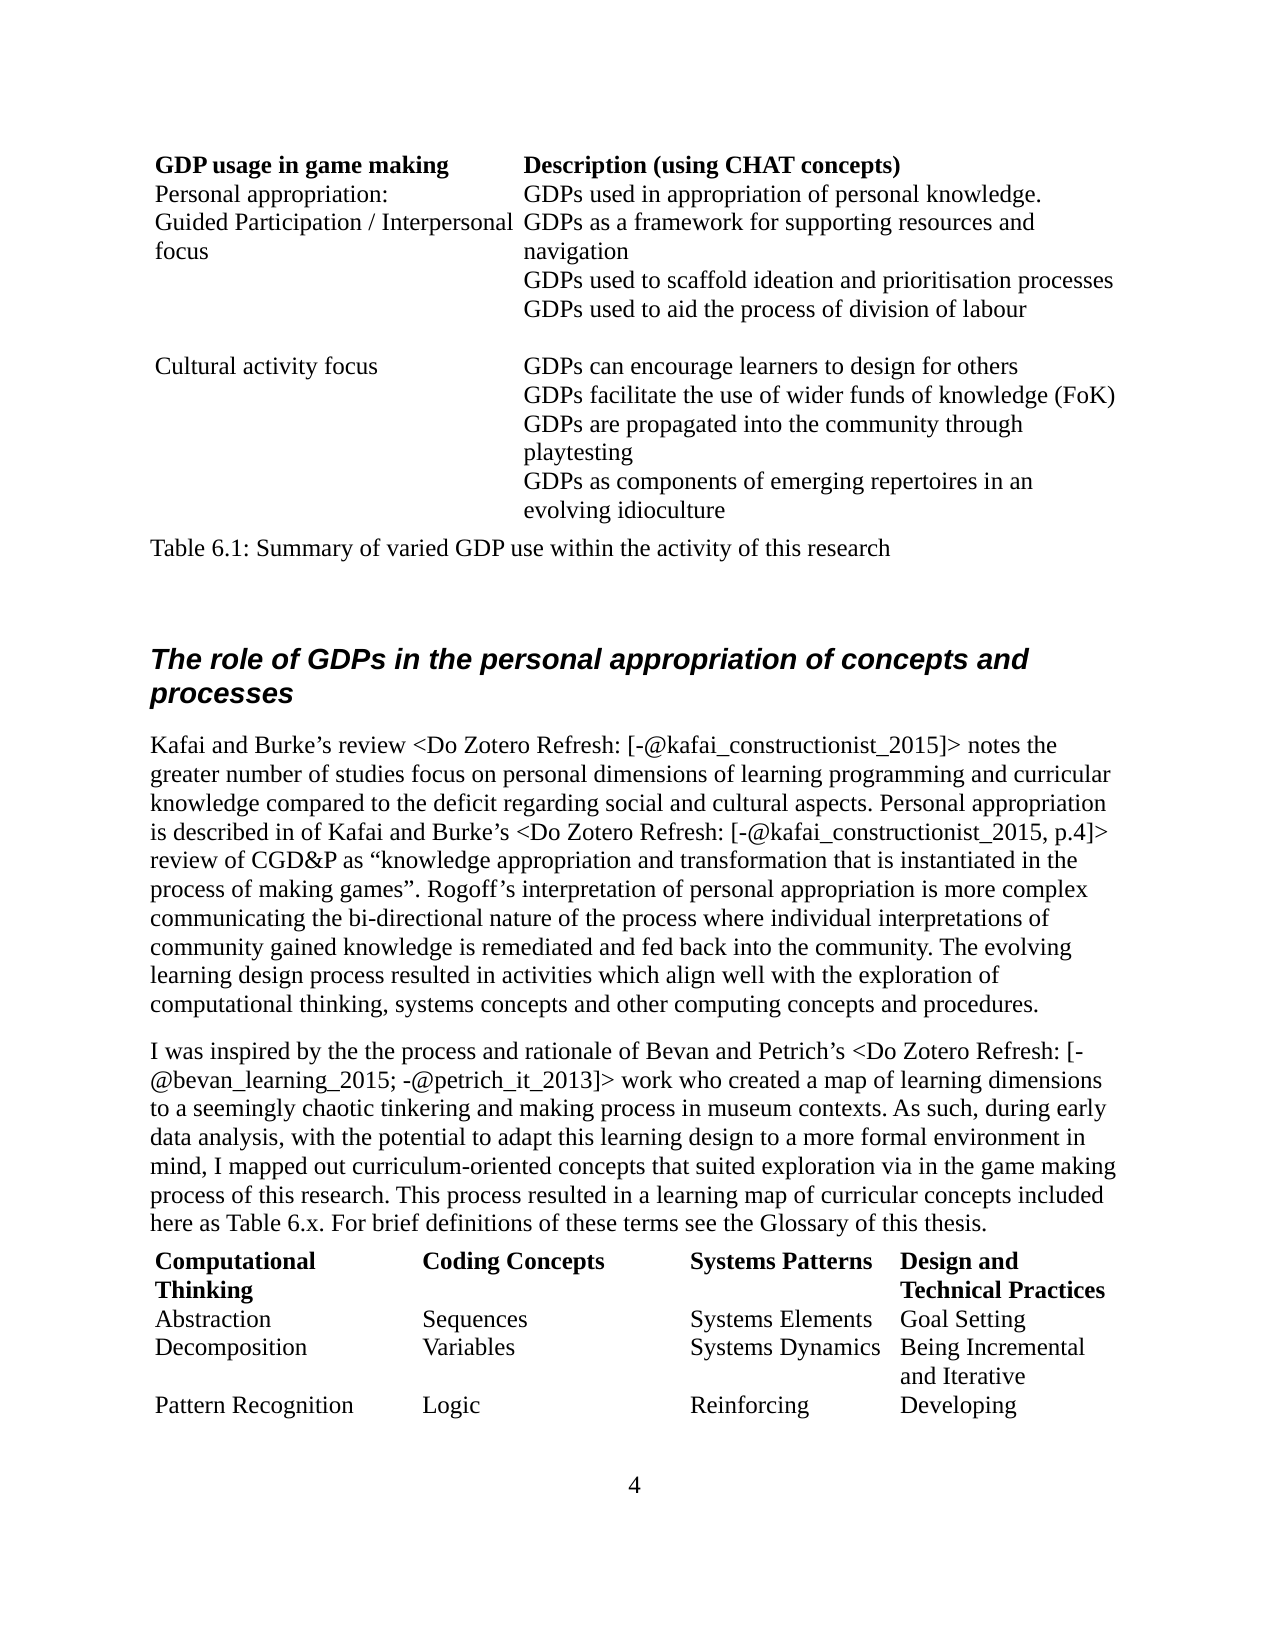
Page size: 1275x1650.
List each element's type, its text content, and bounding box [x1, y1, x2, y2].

table_cell Decomposition [150, 1333, 418, 1390]
text I was inspired by the the process and rationale of Bevan and Petrich’s <Do Zotero Refresh: [-@bevan_learning_2015; -@petrich_it_2013]> work who created a map of learning dimensions to a seemingly chaotic tinkering and making process in museum contexts. As such, during early data analysis, with the potential to adapt this learning design to a more formal environment in mind, I mapped out curriculum-oriented concepts that suited exploration via in the game making process of this research. This process resulted in a learning map of curricular concepts included here as Table 6.x. For brief definitions of these terms see the Glossary of this thesis. [150, 1036, 1125, 1237]
table_cell Abstraction [150, 1304, 418, 1332]
table_cell Being Incremental and Iterative [896, 1333, 1125, 1390]
table_header Computational Thinking [150, 1246, 418, 1304]
table_cell GDPs used to aid the process of division of labour [519, 294, 1125, 322]
table_cell Variables [418, 1333, 685, 1390]
table_header GDP usage in game making [150, 150, 519, 179]
text Kafai and Burke’s review <Do Zotero Refresh: [-@kafai_constructionist_2015]> notes the greater number of studies focus on personal dimensions of learning programming and curricular knowledge compared to the deficit regarding social and cultural aspects. Personal appropriation is described in of Kafai and Burke’s <Do Zotero Refresh: [-@kafai_constructionist_2015, p.4]> review of CGD&P as “knowledge appropriation and transformation that is instantiated in the process of making games”. Rogoff’s interpretation of personal appropriation is more complex communicating the bi-directional nature of the process where individual interpretations of community gained knowledge is remediated and fed back into the community. The evolving learning design process resulted in activities which align well with the exploration of computational thinking, systems concepts and other computing concepts and procedures. [150, 731, 1125, 1018]
table_header Coding Concepts [418, 1246, 685, 1304]
text Table 6.1: Summary of varied GDP use within the activity of this research [150, 533, 1125, 561]
table_cell GDPs as components of emerging repertoires in an evolving idioculture [519, 466, 1125, 524]
table_cell Systems Dynamics [685, 1333, 896, 1390]
table_cell GDPs facilitate the use of wider funds of knowledge (FoK) [519, 380, 1125, 409]
table_cell GDPs can encourage learners to design for others [519, 351, 1125, 380]
table_cell GDPs are propagated into the community through playtesting [519, 409, 1125, 466]
subtitle The role of GDPs in the personal appropriation of concepts and processes [150, 642, 1125, 709]
table_header Systems Patterns [685, 1246, 896, 1304]
table_cell [150, 294, 519, 322]
table_header Design and Technical Practices [896, 1246, 1125, 1304]
table_cell Cultural activity focus [150, 351, 519, 380]
table_cell [150, 380, 519, 409]
table_cell Logic [418, 1390, 685, 1419]
table_cell Personal appropriation: [150, 179, 519, 207]
table_cell GDPs as a framework for supporting resources and navigation [519, 208, 1125, 265]
table_cell [519, 323, 1125, 351]
table_cell Guided Participation / Interpersonal focus [150, 208, 519, 265]
table_cell GDPs used in appropriation of personal knowledge. [519, 179, 1125, 207]
table_cell [150, 409, 519, 466]
table_header Description (using CHAT concepts) [519, 150, 1125, 179]
table_cell Sequences [418, 1304, 685, 1332]
table_cell Developing [896, 1390, 1125, 1419]
table_cell [150, 265, 519, 294]
table_cell GDPs used to scaffold ideation and prioritisation processes [519, 265, 1125, 294]
table_cell Reinforcing [685, 1390, 896, 1419]
table_cell Goal Setting [896, 1304, 1125, 1332]
table_cell [150, 323, 519, 351]
table_cell Pattern Recognition [150, 1390, 418, 1419]
table_cell [150, 466, 519, 524]
table_cell Systems Elements [685, 1304, 896, 1332]
